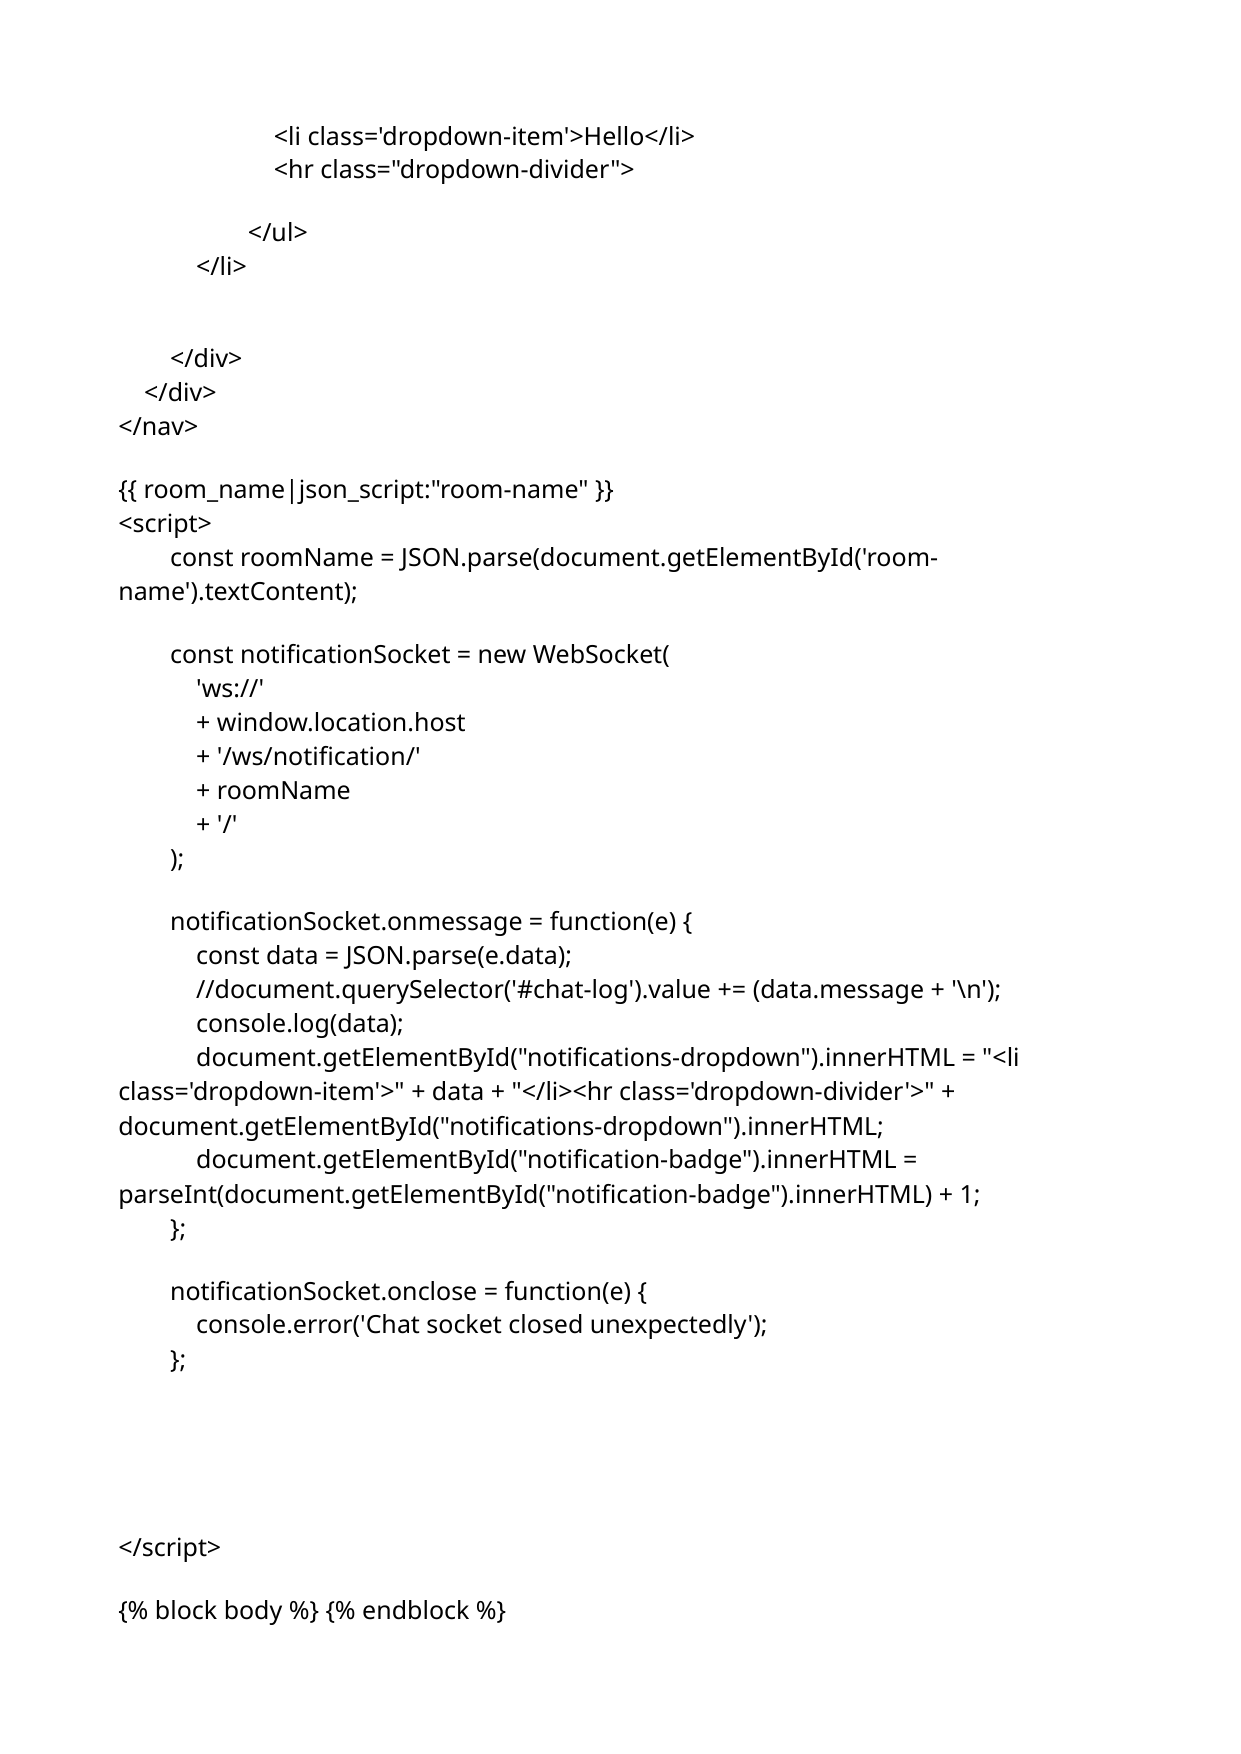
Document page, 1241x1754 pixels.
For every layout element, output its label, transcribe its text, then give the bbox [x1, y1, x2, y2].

text <li class='dropdown-item'>Hello</li> <hr class="dropdown-divider"> </ul> </li> </div> </div> </nav> {{ room_name|json_script:"room-name" }} <script> const roomName = JSON.parse(document.getElementById('room-name').textContent); const notificationSocket = new WebSocket( 'ws://' + window.location.host + '/ws/notification/' + roomName + '/' ); notificationSocket.onmessage = function(e) { const data = JSON.parse(e.data); //document.querySelector('#chat-log').value += (data.message + '\n'); console.log(data); document.getElementById("notifications-dropdown").innerHTML = "<li class='dropdown-item'>" + data + "</li><hr class='dropdown-divider'>" + document.getElementById("notifications-dropdown").innerHTML; document.getElementById("notification-badge").innerHTML = parseInt(document.getElementById("notification-badge").innerHTML) + 1; }; notificationSocket.onclose = function(e) { console.error('Chat socket closed unexpectedly'); }; </script> {% block body %} {% endblock %} [118, 118, 1122, 1627]
